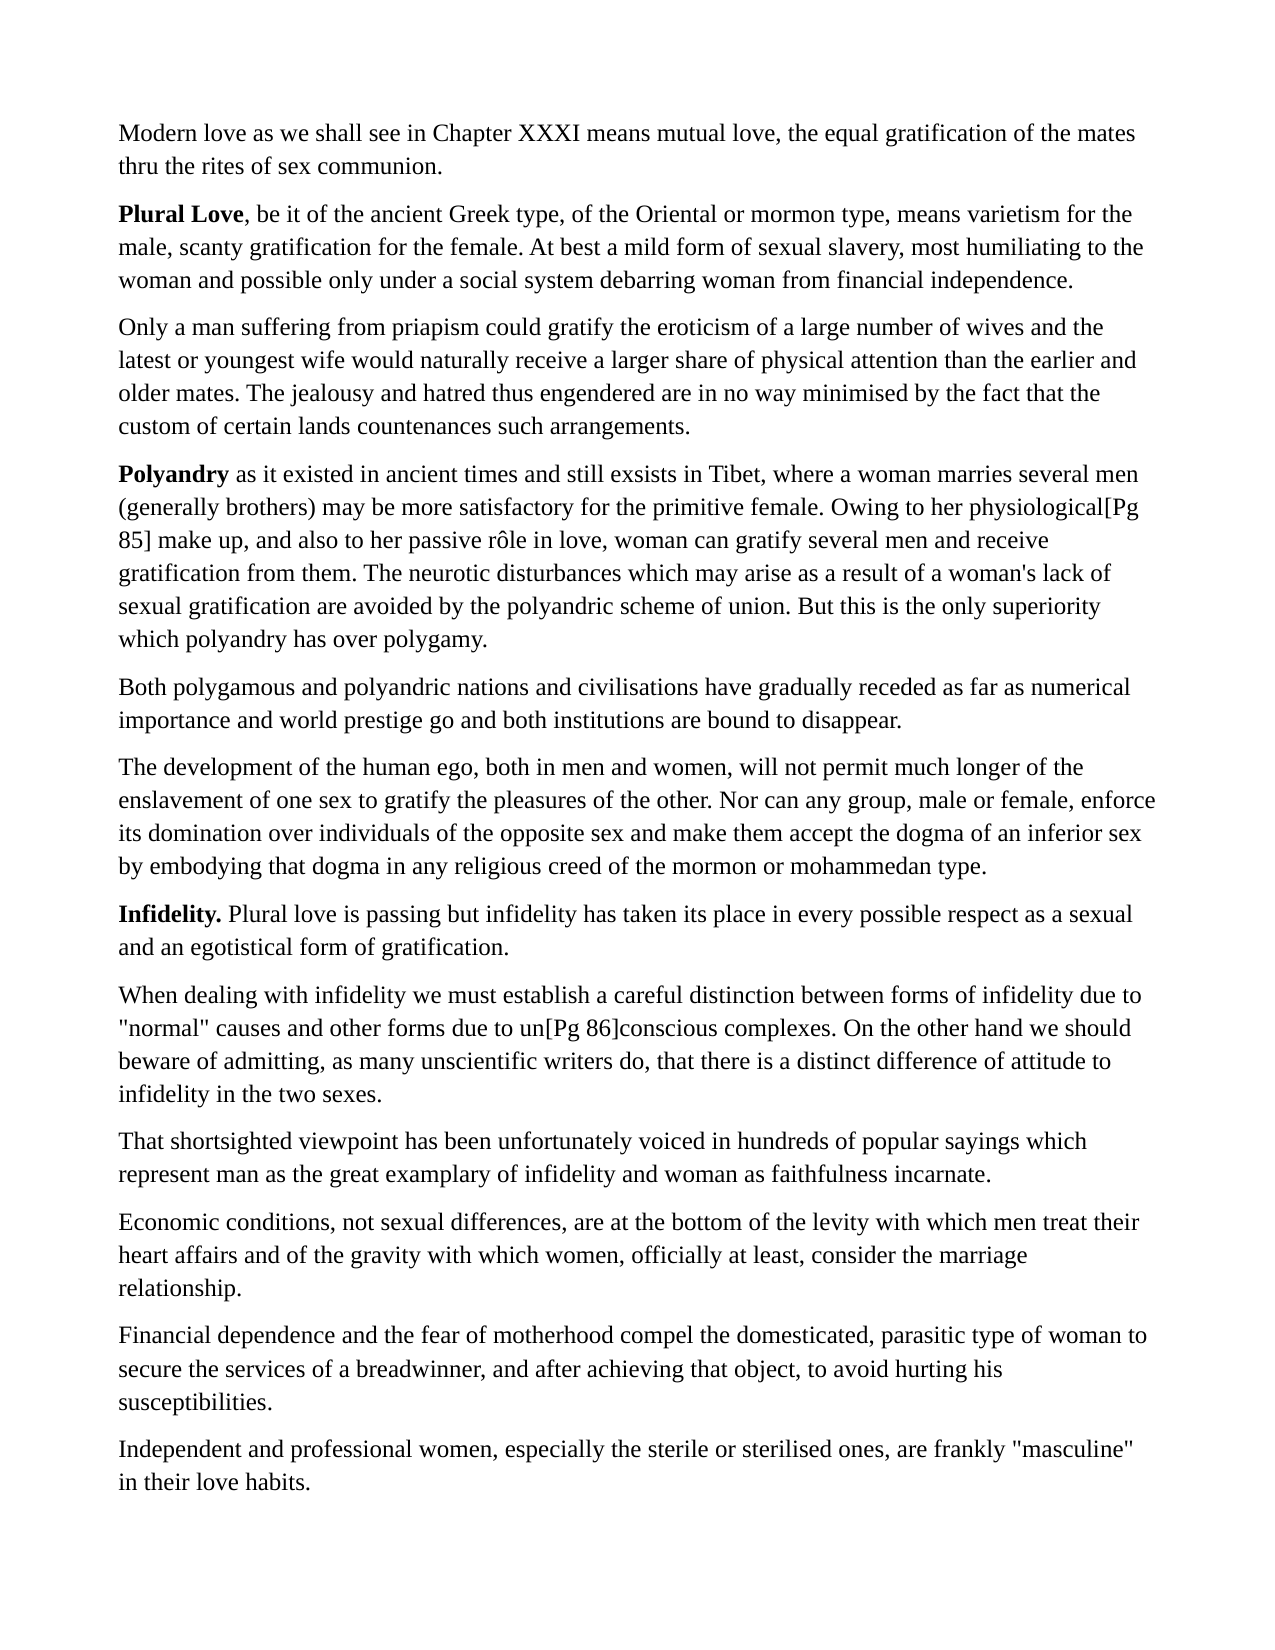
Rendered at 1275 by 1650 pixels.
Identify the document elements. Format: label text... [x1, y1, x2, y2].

text That shortsighted viewpoint has been unfortunately voiced in hundreds of popular sayings which represent man as the great examplary of infidelity and woman as faithfulness incarnate. [118, 1126, 1157, 1188]
text Modern love as we shall see in Chapter XXXI means mutual love, the equal gratification of the mates thru the rites of sex communion. [118, 118, 1157, 180]
text Infidelity. Plural love is passing but infidelity has taken its place in every possible respect as a sexual and an egotistical form of gratification. [118, 899, 1157, 961]
text Both polygamous and polyandric nations and civilisations have gradually receded as far as numerical importance and world prestige go and both institutions are bound to disappear. [118, 672, 1157, 733]
text Independent and professional women, especially the sterile or sterilised ones, are frankly "masculine" in their love habits. [118, 1434, 1157, 1496]
text Polyandry as it existed in ancient times and still exsists in Tibet, where a woman marries several men (generally brothers) may be more satisfactory for the primitive female. Owing to her physiological[Pg 85] make up, and also to her passive rôle in love, woman can gratify several men and receive gratification from them. The neurotic disturbances which may arise as a result of a woman's lack of sexual gratification are avoided by the polyandric scheme of union. But this is the only superiority which polyandry has over polygamy. [118, 459, 1157, 653]
text Financial dependence and the fear of motherhood compel the domesticated, parasitic type of woman to secure the services of a breadwinner, and after achieving that object, to avoid hurting his susceptibilities. [118, 1321, 1157, 1415]
text Only a man suffering from priapism could gratify the eroticism of a large number of wives and the latest or youngest wife would naturally receive a larger share of physical attention than the earlier and older mates. The jealousy and hatred thus engendered are in no way minimised by the fact that the custom of certain lands countenances such arrangements. [118, 312, 1157, 440]
text Economic conditions, not sexual differences, are at the bottom of the levity with which men treat their heart affairs and of the gravity with which women, officially at least, consider the marriage relationship. [118, 1207, 1157, 1302]
text Plural Love, be it of the ancient Greek type, of the Oriental or mormon type, means varietism for the male, scanty gratification for the female. At best a mild form of sexual slavery, most humiliating to the woman and possible only under a social system debarring woman from financial independence. [118, 199, 1157, 293]
text The development of the human ego, both in men and women, will not permit much longer of the enslavement of one sex to gratify the pleasures of the other. Nor can any group, male or female, enforce its domination over individuals of the opposite sex and make them accept the dogma of an inferior sex by embodying that dogma in any religious creed of the mormon or mohammedan type. [118, 752, 1157, 880]
text When dealing with infidelity we must establish a careful distinction between forms of infidelity due to "normal" causes and other forms due to un[Pg 86]conscious complexes. On the other hand we should beware of admitting, as many unscientific writers do, that there is a distinct difference of attitude to infidelity in the two sexes. [118, 980, 1157, 1107]
